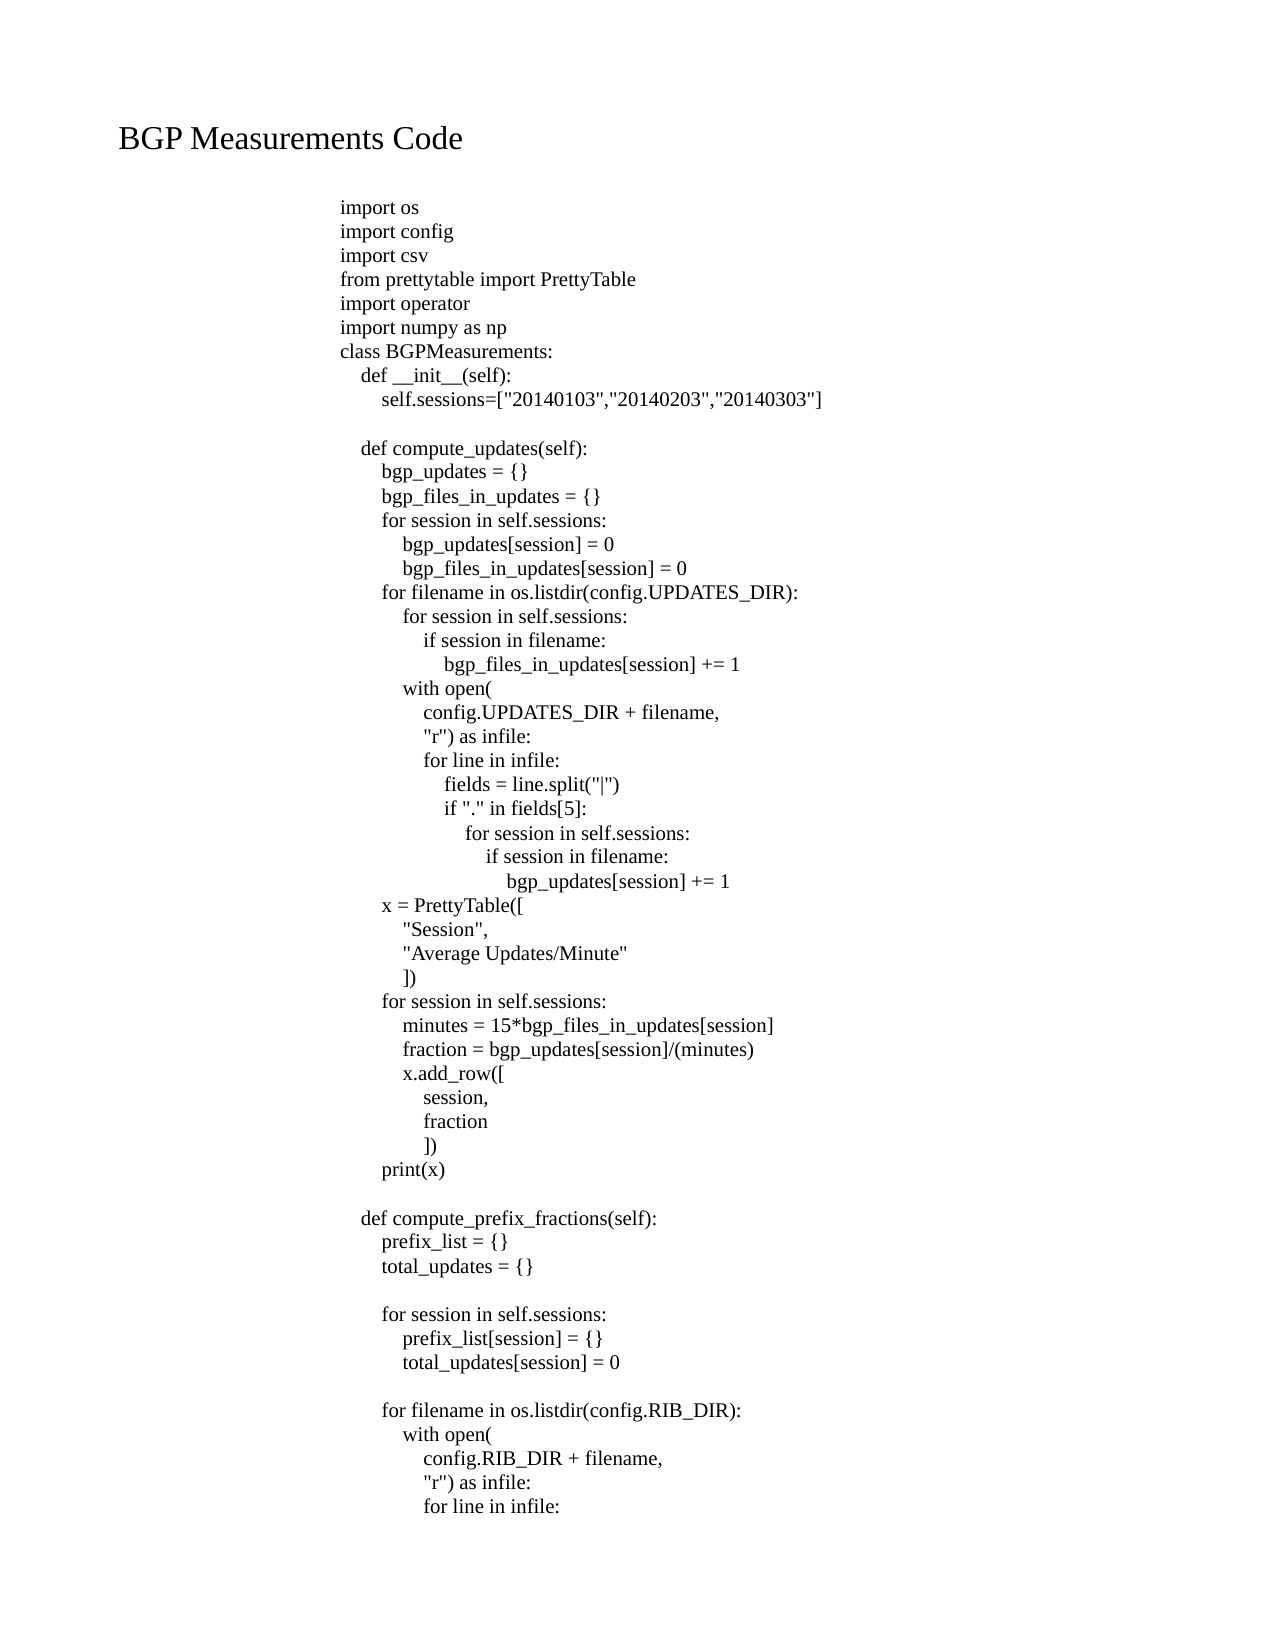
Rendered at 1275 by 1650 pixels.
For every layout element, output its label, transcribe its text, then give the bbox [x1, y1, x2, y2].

text x = PrettyTable([ [340, 893, 1157, 917]
text prefix_list[session] = {} [340, 1326, 1157, 1350]
text for session in self.sessions: [340, 820, 1157, 844]
text print(x) [340, 1157, 1157, 1181]
text prefix_list = {} [340, 1229, 1157, 1253]
text minutes = 15*bgp_files_in_updates[session] [340, 1013, 1157, 1037]
text fraction [340, 1109, 1157, 1133]
text import operator [340, 291, 1157, 315]
text for session in self.sessions: [340, 508, 1157, 532]
text import os [340, 195, 1157, 219]
text if "." in fields[5]: [340, 796, 1157, 820]
text for session in self.sessions: [340, 1302, 1157, 1326]
text BGP Measurements Code [118, 118, 1157, 156]
text bgp_files_in_updates[session] = 0 [340, 556, 1157, 580]
text bgp_files_in_updates[session] += 1 [340, 652, 1157, 676]
text for session in self.sessions: [340, 604, 1157, 628]
text fields = line.split("|") [340, 772, 1157, 796]
text fraction = bgp_updates[session]/(minutes) [340, 1037, 1157, 1061]
text ]) [340, 965, 1157, 989]
text bgp_files_in_updates = {} [340, 483, 1157, 508]
text for line in infile: [340, 1494, 1157, 1518]
text x.add_row([ [340, 1061, 1157, 1085]
text class BGPMeasurements: [340, 339, 1157, 363]
text import csv [340, 243, 1157, 267]
text bgp_updates[session] += 1 [340, 868, 1157, 893]
text with open( [340, 1422, 1157, 1446]
text for line in infile: [340, 748, 1157, 772]
text for session in self.sessions: [340, 989, 1157, 1013]
text from prettytable import PrettyTable [340, 267, 1157, 291]
text bgp_updates = {} [340, 459, 1157, 483]
text session, [340, 1085, 1157, 1109]
text for filename in os.listdir(config.UPDATES_DIR): [340, 580, 1157, 604]
text import config [340, 219, 1157, 243]
text bgp_updates[session] = 0 [340, 532, 1157, 556]
text total_updates[session] = 0 [340, 1350, 1157, 1374]
text self.sessions=["20140103","20140203","20140303"] [340, 387, 1157, 411]
text "Session", [340, 917, 1157, 941]
text def compute_updates(self): [340, 435, 1157, 459]
text config.UPDATES_DIR + filename, [340, 700, 1157, 724]
text "Average Updates/Minute" [340, 941, 1157, 965]
text ]) [340, 1133, 1157, 1157]
text def compute_prefix_fractions(self): [340, 1205, 1157, 1229]
text import numpy as np [340, 315, 1157, 339]
text def __init__(self): [340, 363, 1157, 387]
text config.RIB_DIR + filename, [340, 1446, 1157, 1470]
text if session in filename: [340, 844, 1157, 868]
text total_updates = {} [340, 1253, 1157, 1278]
text "r") as infile: [340, 1470, 1157, 1494]
text if session in filename: [340, 628, 1157, 652]
text with open( [340, 676, 1157, 700]
text "r") as infile: [340, 724, 1157, 748]
text for filename in os.listdir(config.RIB_DIR): [340, 1398, 1157, 1422]
